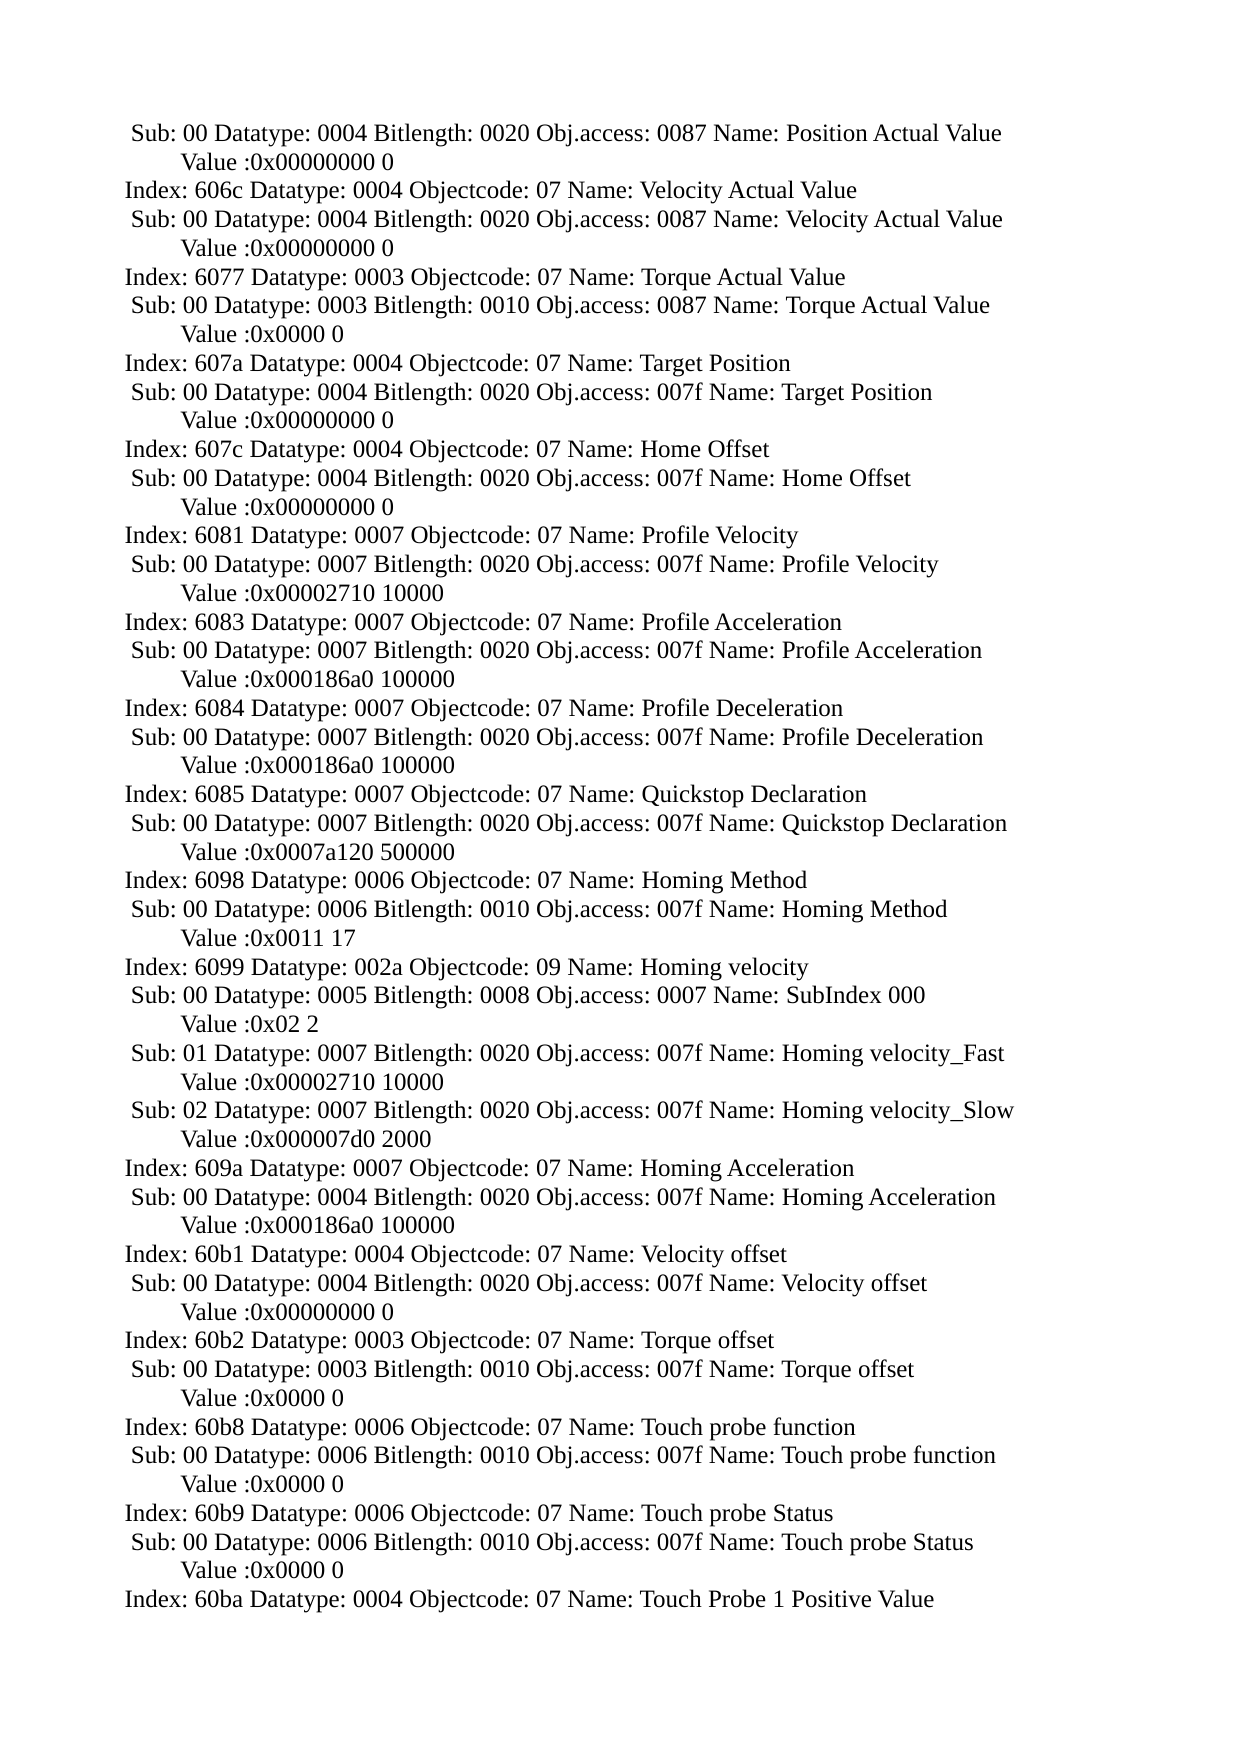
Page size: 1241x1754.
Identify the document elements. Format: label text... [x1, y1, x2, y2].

text Sub: 00 Datatype: 0004 Bitlength: 0020 Obj.access: 007f Name: Velocity offset [118, 1268, 1122, 1297]
text Sub: 01 Datatype: 0007 Bitlength: 0020 Obj.access: 007f Name: Homing velocity_Fast [118, 1038, 1122, 1067]
text Sub: 00 Datatype: 0005 Bitlength: 0008 Obj.access: 0007 Name: SubIndex 000 [118, 981, 1122, 1009]
text Value :0x000186a0 100000 [118, 1211, 1122, 1239]
text Index: 6085 Datatype: 0007 Objectcode: 07 Name: Quickstop Declaration [118, 779, 1122, 808]
text Sub: 00 Datatype: 0006 Bitlength: 0010 Obj.access: 007f Name: Touch probe Status [118, 1527, 1122, 1556]
text Sub: 00 Datatype: 0007 Bitlength: 0020 Obj.access: 007f Name: Profile Acceleration [118, 636, 1122, 664]
text Value :0x00002710 10000 [118, 1067, 1122, 1096]
text Sub: 00 Datatype: 0007 Bitlength: 0020 Obj.access: 007f Name: Quickstop Declaration [118, 808, 1122, 837]
text Value :0x00000000 0 [118, 406, 1122, 434]
text Index: 607a Datatype: 0004 Objectcode: 07 Name: Target Position [118, 348, 1122, 377]
text Value :0x00000000 0 [118, 233, 1122, 262]
text Sub: 00 Datatype: 0007 Bitlength: 0020 Obj.access: 007f Name: Profile Velocity [118, 549, 1122, 578]
text Sub: 00 Datatype: 0004 Bitlength: 0020 Obj.access: 0087 Name: Velocity Actual Value [118, 204, 1122, 233]
text Index: 60b9 Datatype: 0006 Objectcode: 07 Name: Touch probe Status [118, 1498, 1122, 1527]
text Index: 6083 Datatype: 0007 Objectcode: 07 Name: Profile Acceleration [118, 607, 1122, 636]
text Sub: 00 Datatype: 0007 Bitlength: 0020 Obj.access: 007f Name: Profile Deceleration [118, 722, 1122, 751]
text Value :0x02 2 [118, 1009, 1122, 1038]
text Value :0x0007a120 500000 [118, 837, 1122, 866]
text Index: 609a Datatype: 0007 Objectcode: 07 Name: Homing Acceleration [118, 1153, 1122, 1182]
text Sub: 00 Datatype: 0003 Bitlength: 0010 Obj.access: 007f Name: Torque offset [118, 1354, 1122, 1383]
text Index: 60b1 Datatype: 0004 Objectcode: 07 Name: Velocity offset [118, 1239, 1122, 1268]
text Sub: 00 Datatype: 0006 Bitlength: 0010 Obj.access: 007f Name: Homing Method [118, 894, 1122, 923]
text Index: 60ba Datatype: 0004 Objectcode: 07 Name: Touch Probe 1 Positive Value [118, 1584, 1122, 1613]
text Value :0x00000000 0 [118, 147, 1122, 176]
text Value :0x00000000 0 [118, 1297, 1122, 1326]
text Index: 6077 Datatype: 0003 Objectcode: 07 Name: Torque Actual Value [118, 262, 1122, 291]
text Value :0x0000 0 [118, 1556, 1122, 1584]
text Index: 6099 Datatype: 002a Objectcode: 09 Name: Homing velocity [118, 952, 1122, 981]
text Index: 6081 Datatype: 0007 Objectcode: 07 Name: Profile Velocity [118, 521, 1122, 549]
text Index: 607c Datatype: 0004 Objectcode: 07 Name: Home Offset [118, 434, 1122, 463]
text Value :0x0000 0 [118, 1469, 1122, 1498]
text Sub: 00 Datatype: 0004 Bitlength: 0020 Obj.access: 0087 Name: Position Actual Value [118, 118, 1122, 147]
text Value :0x000007d0 2000 [118, 1124, 1122, 1153]
text Value :0x000186a0 100000 [118, 751, 1122, 779]
text Sub: 00 Datatype: 0003 Bitlength: 0010 Obj.access: 0087 Name: Torque Actual Value [118, 291, 1122, 319]
text Value :0x00000000 0 [118, 492, 1122, 521]
text Index: 6084 Datatype: 0007 Objectcode: 07 Name: Profile Deceleration [118, 693, 1122, 722]
text Value :0x0011 17 [118, 923, 1122, 952]
text Value :0x000186a0 100000 [118, 664, 1122, 693]
text Index: 606c Datatype: 0004 Objectcode: 07 Name: Velocity Actual Value [118, 176, 1122, 204]
text Index: 60b8 Datatype: 0006 Objectcode: 07 Name: Touch probe function [118, 1412, 1122, 1441]
text Value :0x0000 0 [118, 1383, 1122, 1412]
text Index: 6098 Datatype: 0006 Objectcode: 07 Name: Homing Method [118, 866, 1122, 894]
text Value :0x00002710 10000 [118, 578, 1122, 607]
text Sub: 02 Datatype: 0007 Bitlength: 0020 Obj.access: 007f Name: Homing velocity_Slow [118, 1096, 1122, 1124]
text Sub: 00 Datatype: 0004 Bitlength: 0020 Obj.access: 007f Name: Homing Acceleration [118, 1182, 1122, 1211]
text Value :0x0000 0 [118, 319, 1122, 348]
text Sub: 00 Datatype: 0004 Bitlength: 0020 Obj.access: 007f Name: Home Offset [118, 463, 1122, 492]
text Sub: 00 Datatype: 0006 Bitlength: 0010 Obj.access: 007f Name: Touch probe function [118, 1441, 1122, 1469]
text Sub: 00 Datatype: 0004 Bitlength: 0020 Obj.access: 007f Name: Target Position [118, 377, 1122, 406]
text Index: 60b2 Datatype: 0003 Objectcode: 07 Name: Torque offset [118, 1326, 1122, 1354]
